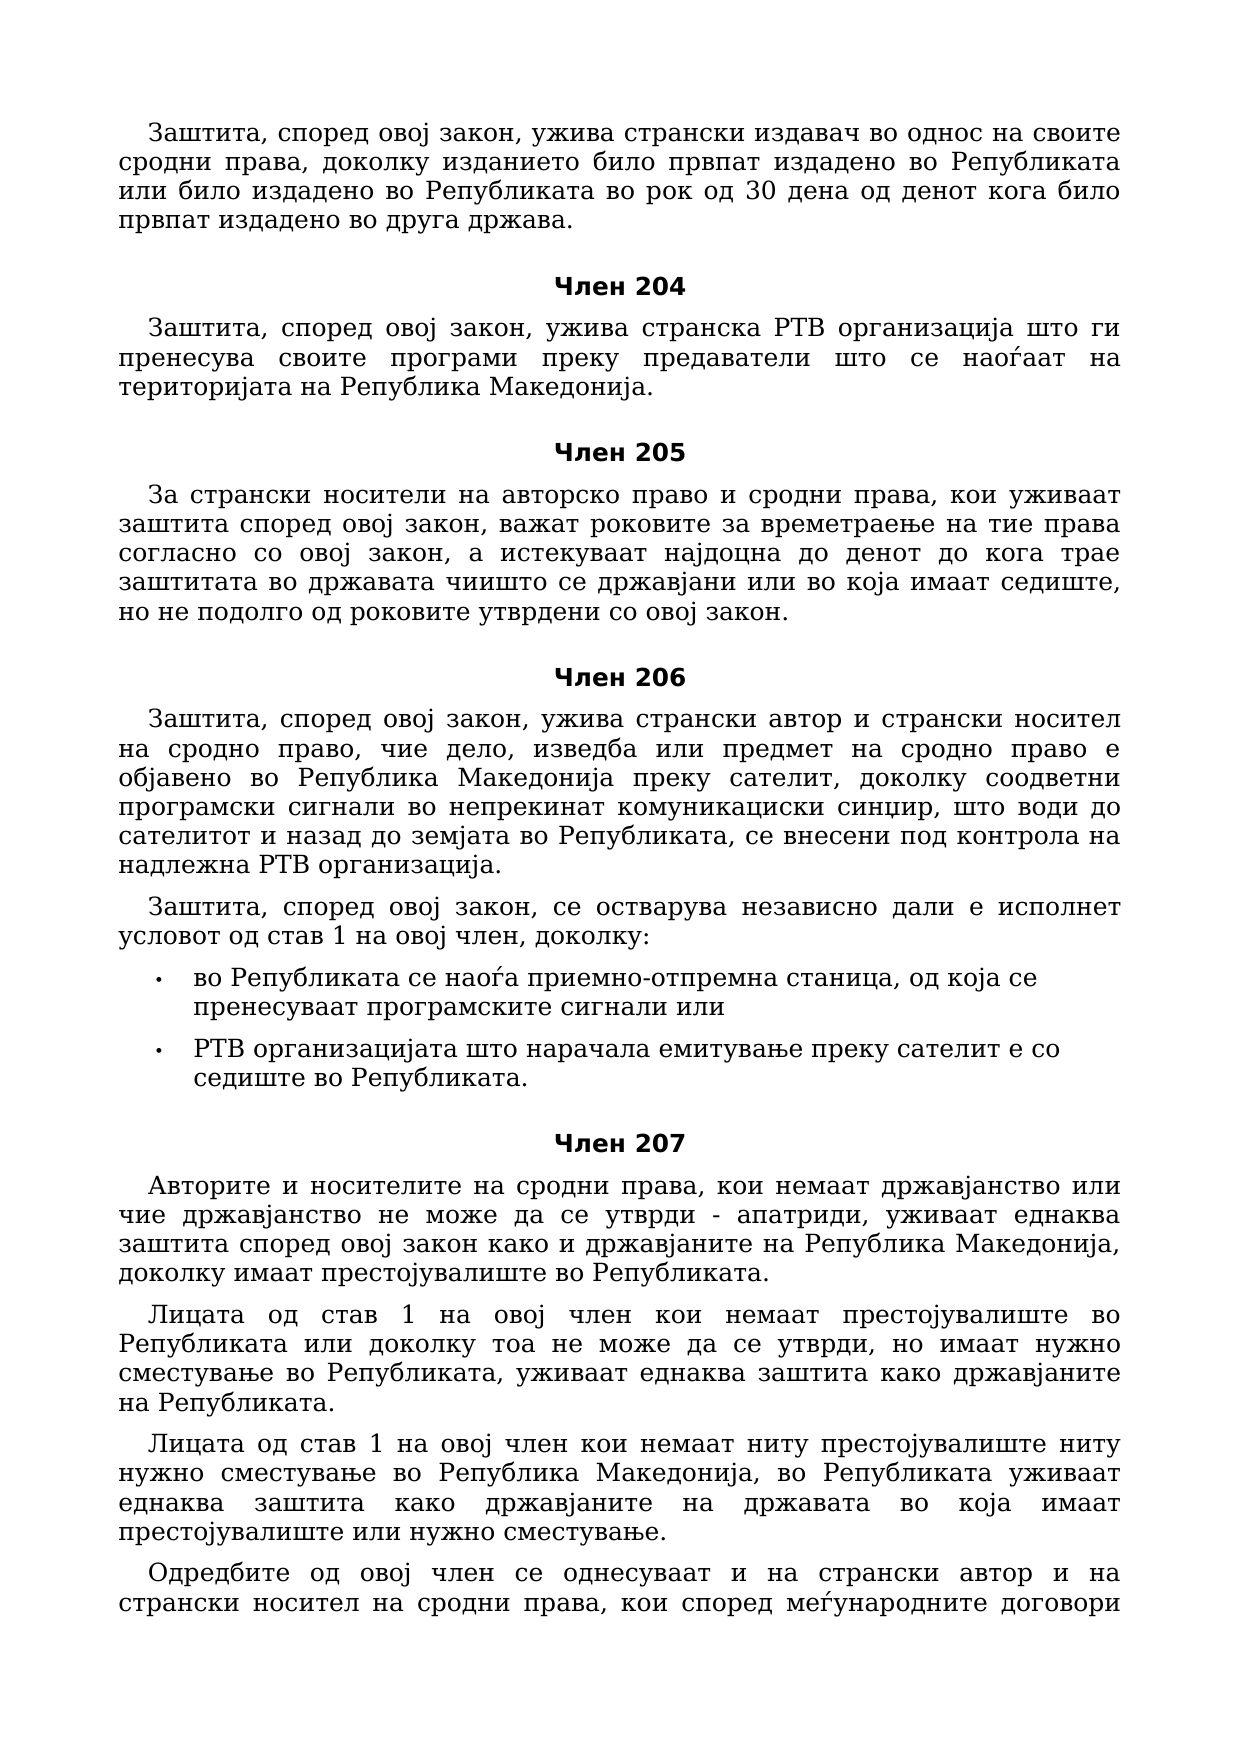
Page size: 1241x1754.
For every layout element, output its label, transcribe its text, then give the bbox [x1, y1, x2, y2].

text Лицата од став 1 на овој член кои немаат ниту престојувалиште ниту нужно сместување во Република Македонија, во Републиката уживаат еднаква заштита како државјаните на државата во која имаат престојувалиште или нужно сместување. [118, 1429, 1122, 1546]
text Авторите и носителите на сродни права, кои немаат државјанство или чие државјанство не може да се утврди - апатриди, уживаат еднаква заштита според овој закон како и државјаните на Република Македонија, доколку имаат престојувалиште во Републиката. [118, 1171, 1122, 1288]
text Одредбите од овој член се однесуваат и на странски автор и на странски носител на сродни права, кои според меѓународните договори [118, 1558, 1122, 1617]
text Заштита, според овој закон, ужива странски издавач во однос на своите сродни права, доколку изданието било првпат издадено во Републиката или било издадено во Републиката во рок од 30 дена од денот кога било првпат издадено во друга држава. [118, 118, 1122, 235]
text За странски носители на авторско право и сродни права, кои уживаат заштита според овој закон, важат роковите за времетраење на тие права согласно со овој закон, а истекуваат најдоцна до денот до кога трае заштитата во државата чиишто се државјани или во која имаат седиште, но не подолго од роковите утврдени со овој закон. [118, 480, 1122, 626]
subtitle Член 206 [118, 663, 1122, 692]
text Заштита, според овој закон, ужива странска РТВ организација што ги пренесува своите програми преку предаватели што се наоѓаат на територијата на Република Македонија. [118, 314, 1122, 401]
list РТВ организацијата што нарачала емитување преку сателит е со седиште во Републиката. [156, 1034, 1122, 1092]
text Лицата од став 1 на овој член кои немаат престојувалиште во Републиката или доколку тоа не може да се утврди, но имаат нужно сместување во Републиката, уживаат еднаква заштита како државјаните на Републиката. [118, 1300, 1122, 1417]
subtitle Член 204 [118, 272, 1122, 301]
subtitle Член 205 [118, 439, 1122, 467]
text Заштита, според овој закон, се остварува независно дали е исполнет условот од став 1 на овој член, доколку: [118, 892, 1122, 951]
subtitle Член 207 [118, 1130, 1122, 1158]
text Заштита, според овој закон, ужива странски автор и странски носител на сродно право, чие дело, изведба или предмет на сродно право е објавено во Република Македонија преку сателит, доколку соодветни програмски сигнали во непрекинат комуникациски синџир, што води до сателитот и назад до земјата во Републиката, се внесени под контрола на надлежна РТВ организација. [118, 705, 1122, 880]
list во Републиката се наоѓа приемно-отпремна станица, од која се пренесуваат програмските сигнали или [156, 963, 1122, 1021]
